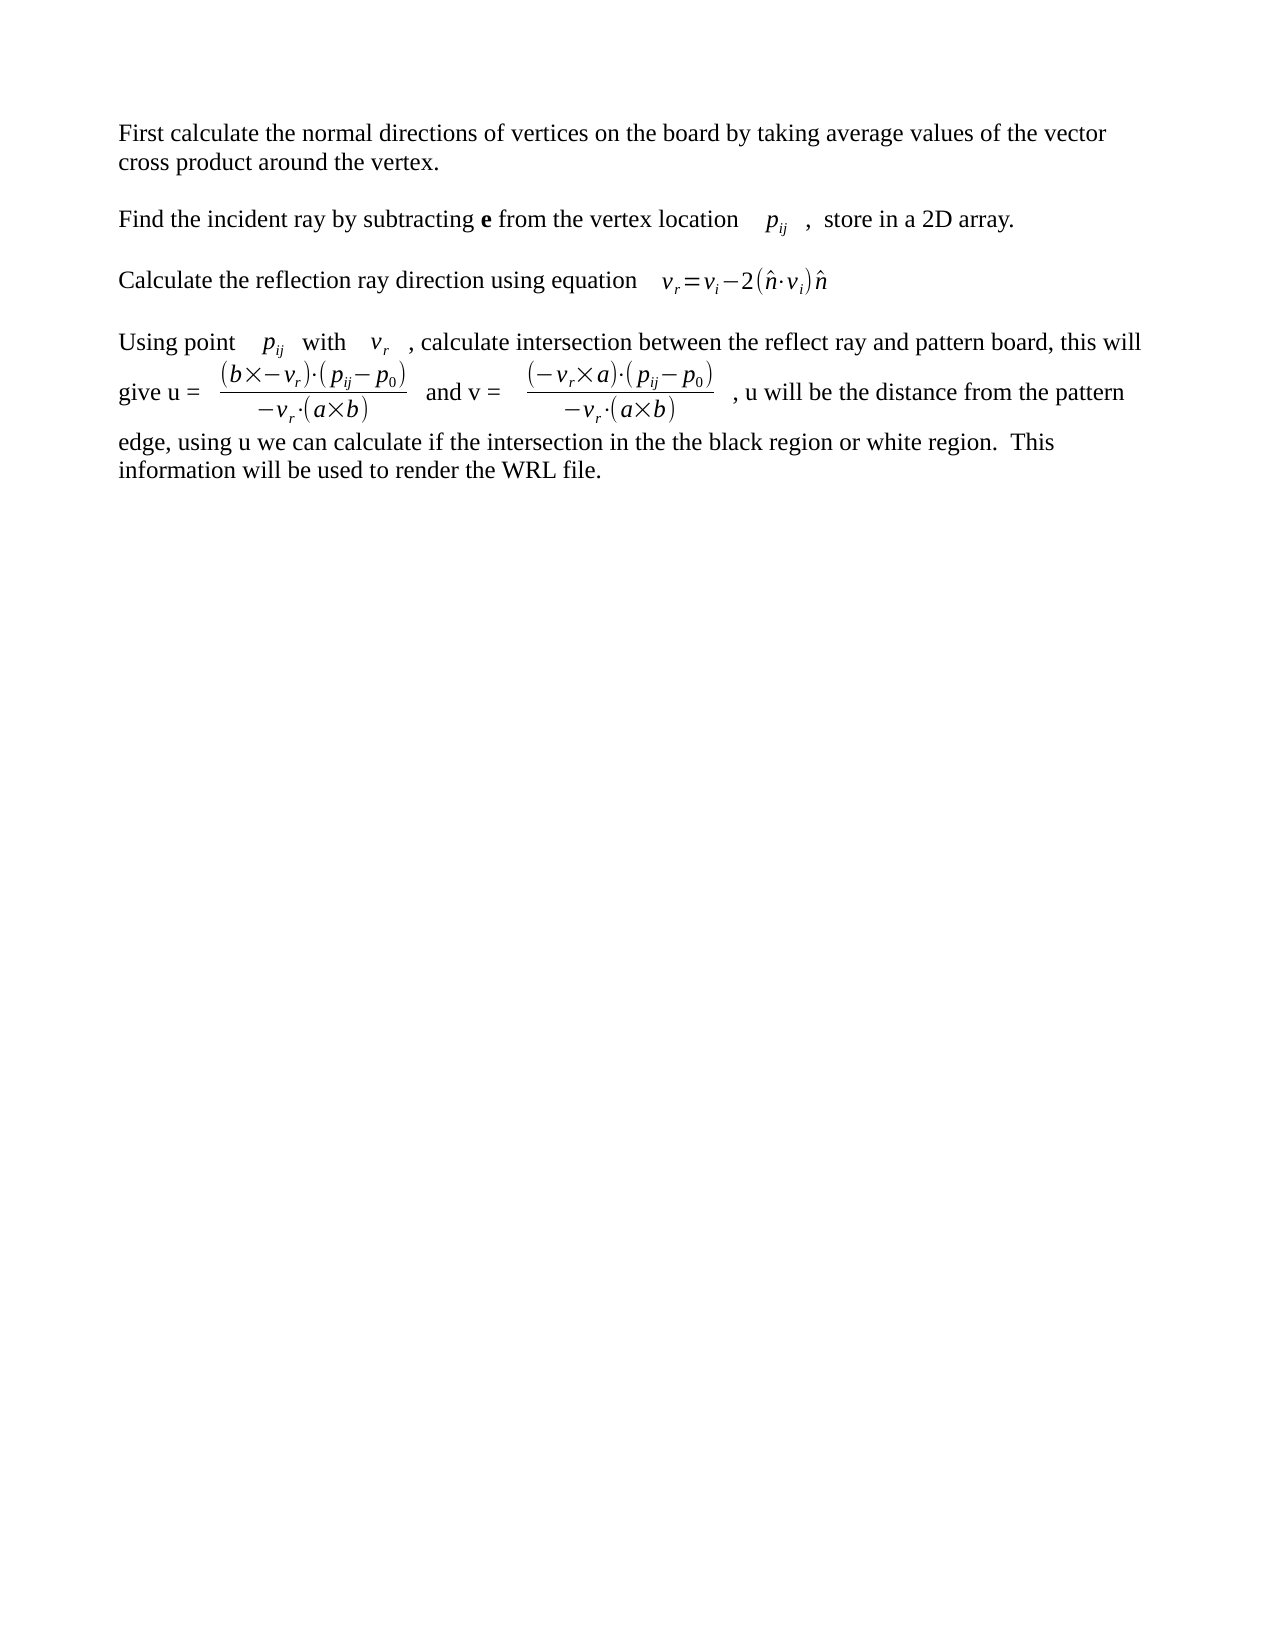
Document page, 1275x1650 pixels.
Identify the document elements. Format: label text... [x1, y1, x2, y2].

text Calculate the reflection ray direction using equation [118, 266, 1157, 298]
text Find the incident ray by subtracting e from the vertex location , store in a 2D array. [118, 204, 1157, 237]
text First calculate the normal directions of vertices on the board by taking average values of the vector cross product around the vertex. [118, 118, 1157, 176]
text Using point with , calculate intersection between the reflect ray and pattern board, this will give u =and v = , u will be the distance from the pattern edge, using u we can calculate if the intersection in the the black region or white region. This information will be used to render the WRL file. [118, 327, 1157, 484]
